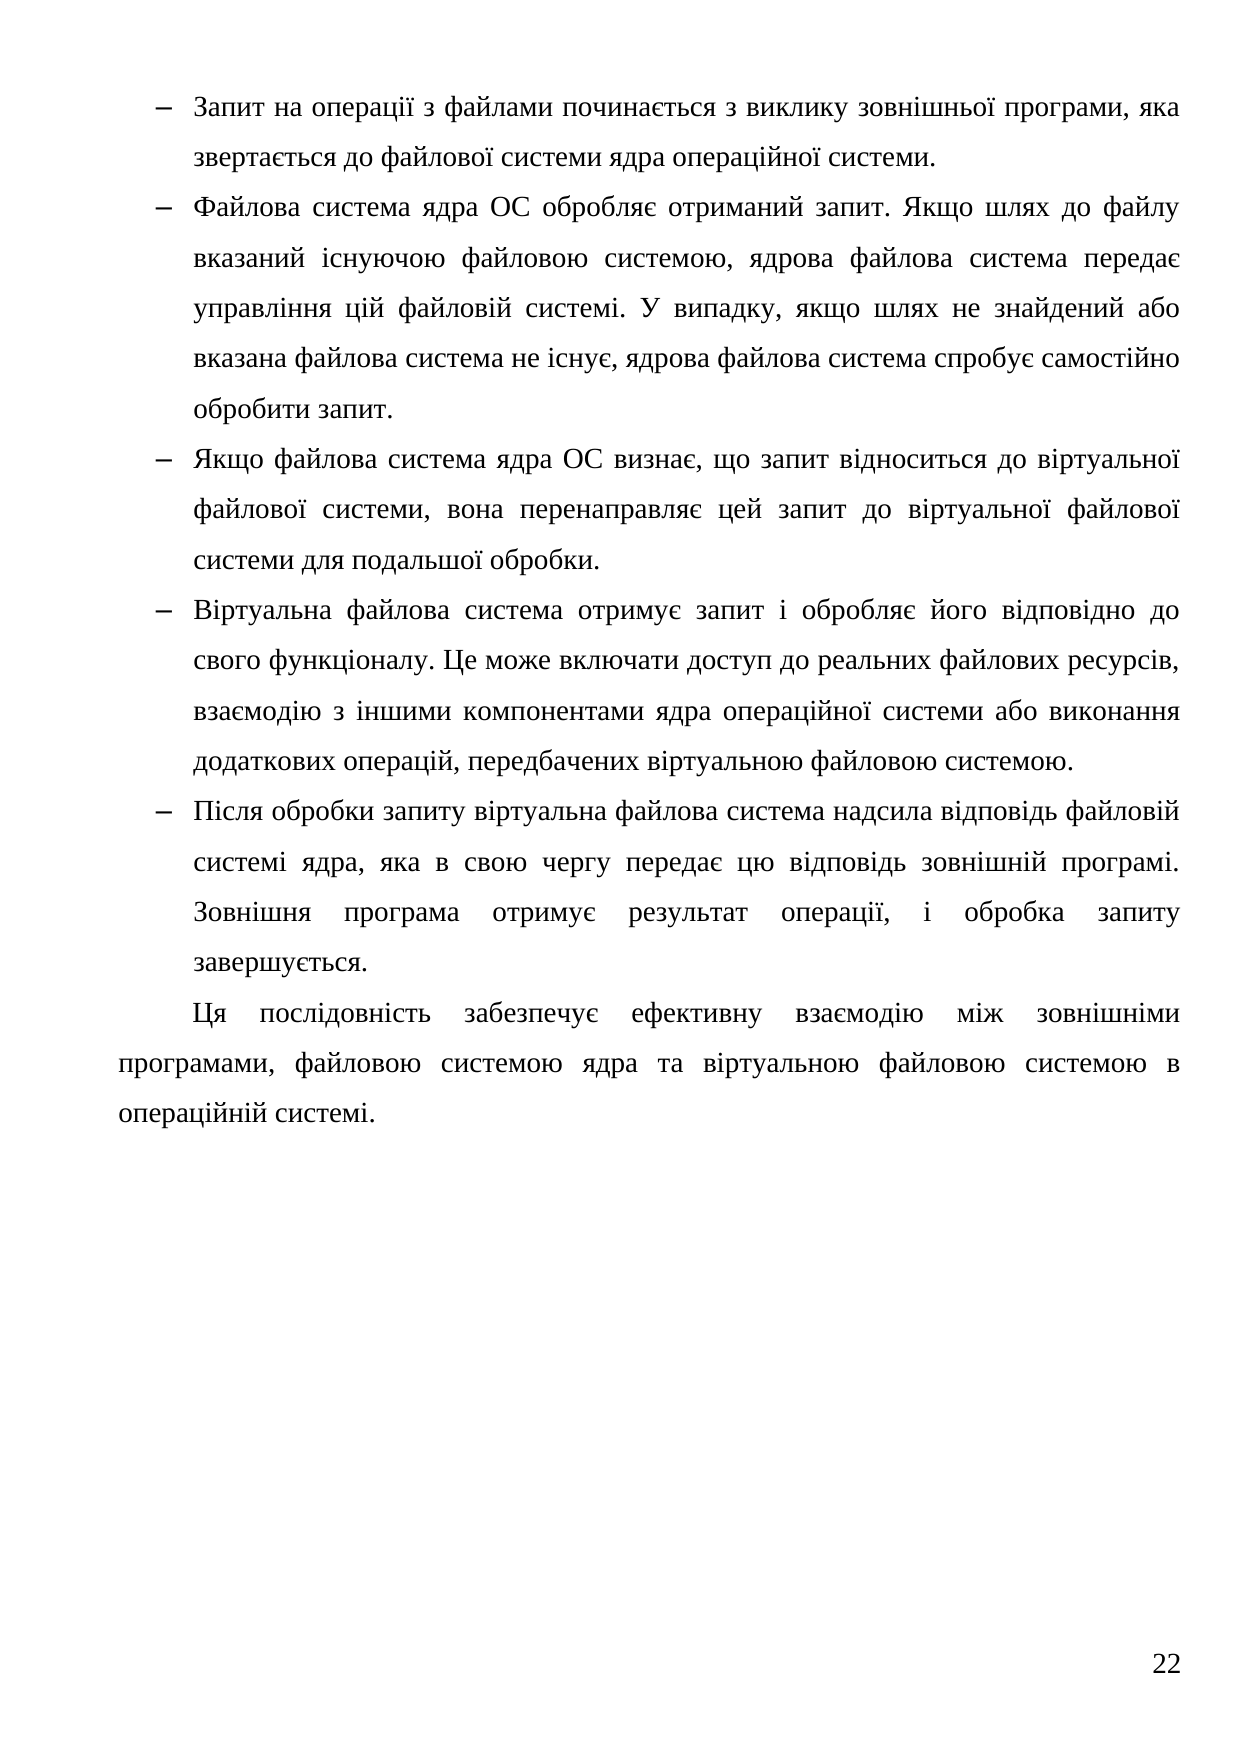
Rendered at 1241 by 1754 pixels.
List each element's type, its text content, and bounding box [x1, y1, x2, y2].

list Файлова система ядра ОС обробляє отриманий запит. Якщо шлях до файлу вказаний існуючою файловою системою, ядрова файлова система передає управління цій файловій системі. У випадку, якщо шлях не знайдений або вказана файлова система не існує, ядрова файлова система спробує самостійно обробити запит. [156, 189, 1181, 424]
list Якщо файлова система ядра ОС визнає, що запит відноситься до віртуальної файлової системи, вона перенаправляє цей запит до віртуальної файлової системи для подальшої обробки. [156, 441, 1181, 575]
list Віртуальна файлова система отримує запит і обробляє його відповідно до свого функціоналу. Це може включати доступ до реальних файлових ресурсів, взаємодію з іншими компонентами ядра операційної системи або виконання додаткових операцій, передбачених віртуальною файловою системою. [156, 592, 1181, 777]
list Після обробки запиту віртуальна файлова система надсила відповідь файловій системі ядра, яка в свою чергу передає цю відповідь зовнішній програмі. Зовнішня програма отримує результат операції, і обробка запиту завершується. [156, 793, 1181, 978]
list Запит на операції з файлами починається з виклику зовнішньої програми, яка звертається до файлової системи ядра операційної системи. [156, 89, 1181, 173]
text Ця послідовність забезпечує ефективну взаємодію між зовнішніми програмами, файловою системою ядра та віртуальною файловою системою в операційній системі. [118, 995, 1181, 1129]
